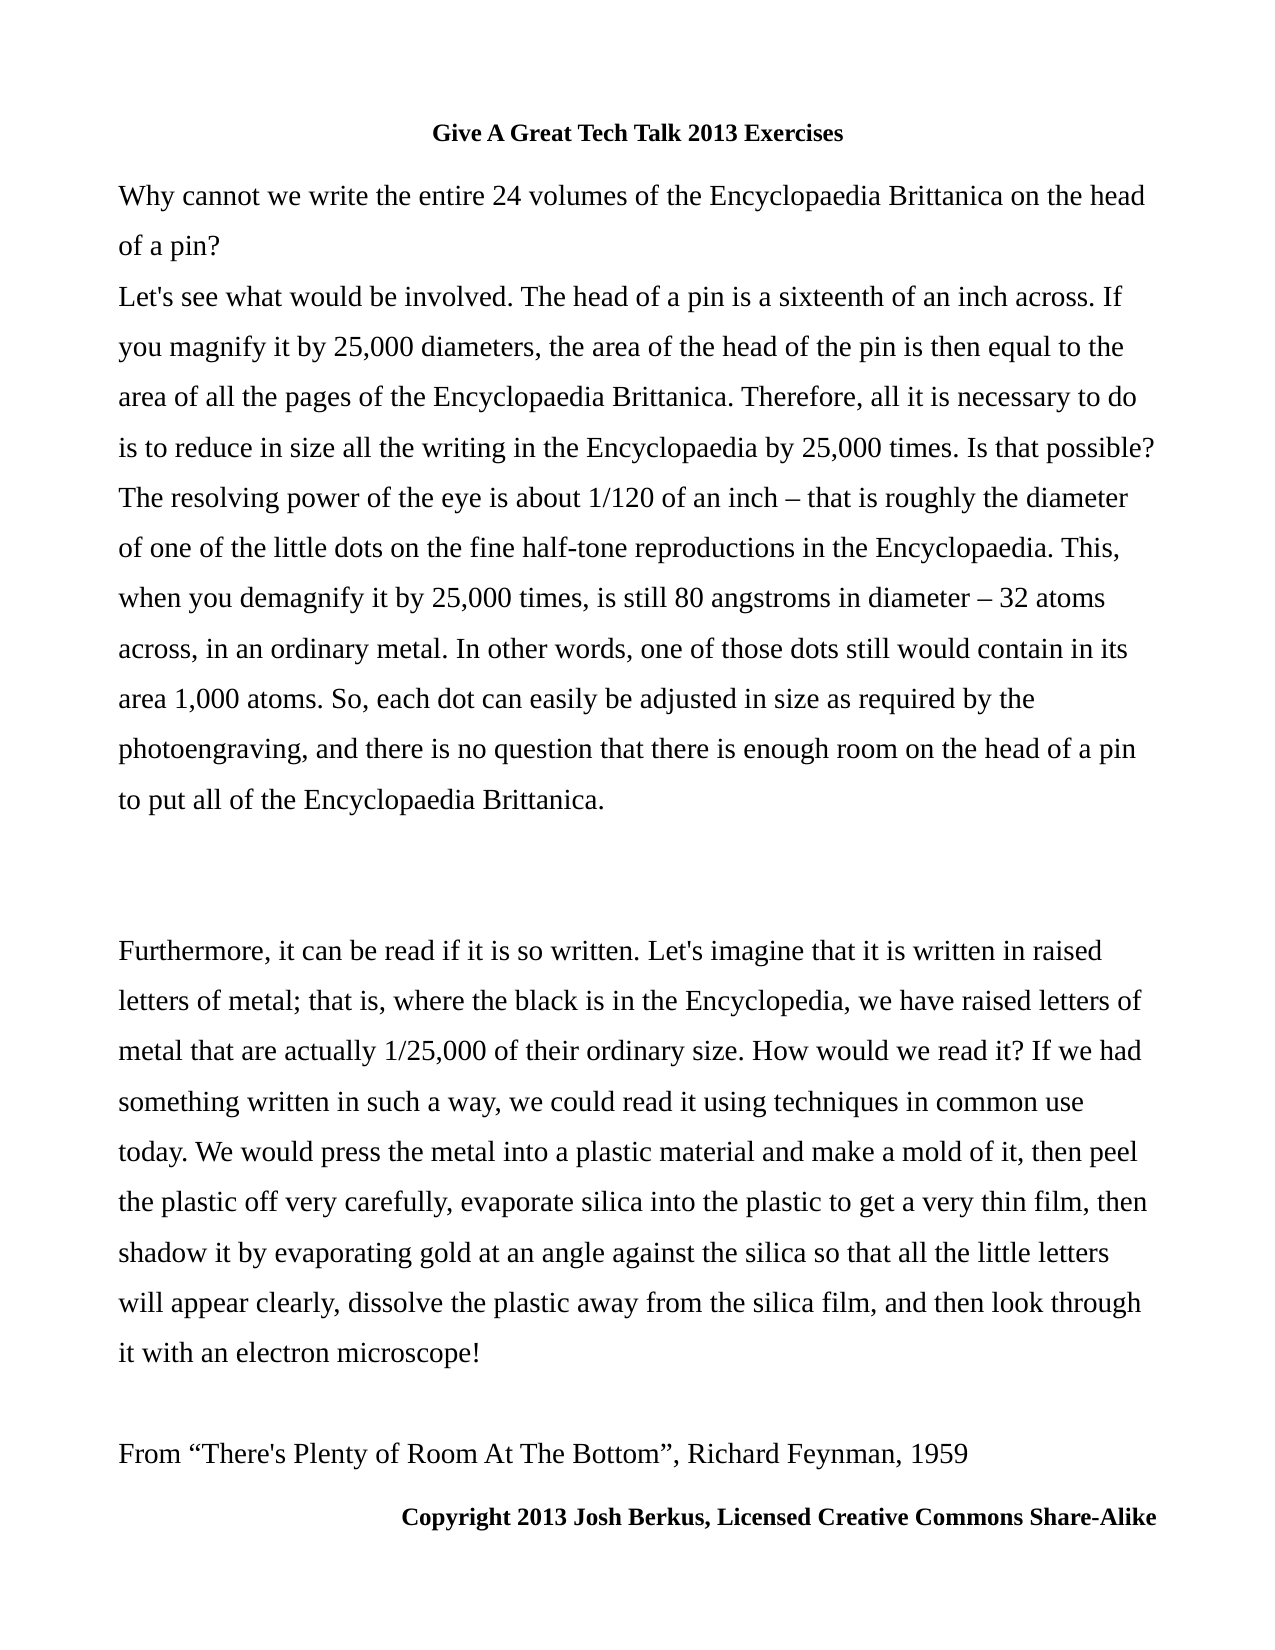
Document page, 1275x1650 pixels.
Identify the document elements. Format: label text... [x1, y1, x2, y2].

text Let's see what would be involved. The head of a pin is a sixteenth of an inch across. If you magnify it by 25,000 diameters, the area of the head of the pin is then equal to the area of all the pages of the Encyclopaedia Brittanica. Therefore, all it is necessary to do is to reduce in size all the writing in the Encyclopaedia by 25,000 times. Is that possible? The resolving power of the eye is about 1/120 of an inch – that is roughly the diameter of one of the little dots on the fine half-tone reproductions in the Encyclopaedia. This, when you demagnify it by 25,000 times, is still 80 angstroms in diameter – 32 atoms across, in an ordinary metal. In other words, one of those dots still would contain in its area 1,000 atoms. So, each dot can easily be adjusted in size as required by the photoengraving, and there is no question that there is enough room on the head of a pin to put all of the Encyclopaedia Brittanica. [118, 279, 1157, 815]
text Why cannot we write the entire 24 volumes of the Encyclopaedia Brittanica on the head of a pin? [118, 178, 1157, 262]
text Furthermore, it can be read if it is so written. Let's imagine that it is written in raised letters of metal; that is, where the black is in the Encyclopedia, we have raised letters of metal that are actually 1/25,000 of their ordinary size. How would we read it? If we had something written in such a way, we could read it using techniques in common use today. We would press the metal into a plastic material and make a mold of it, then peel the plastic off very carefully, evaporate silica into the plastic to get a very thin film, then shadow it by evaporating gold at an angle against the silica so that all the little letters will appear clearly, dissolve the plastic away from the silica film, and then look through it with an electron microscope! [118, 933, 1157, 1369]
text From “There's Plenty of Room At The Bottom”, Richard Feynman, 1959 [118, 1436, 1157, 1469]
